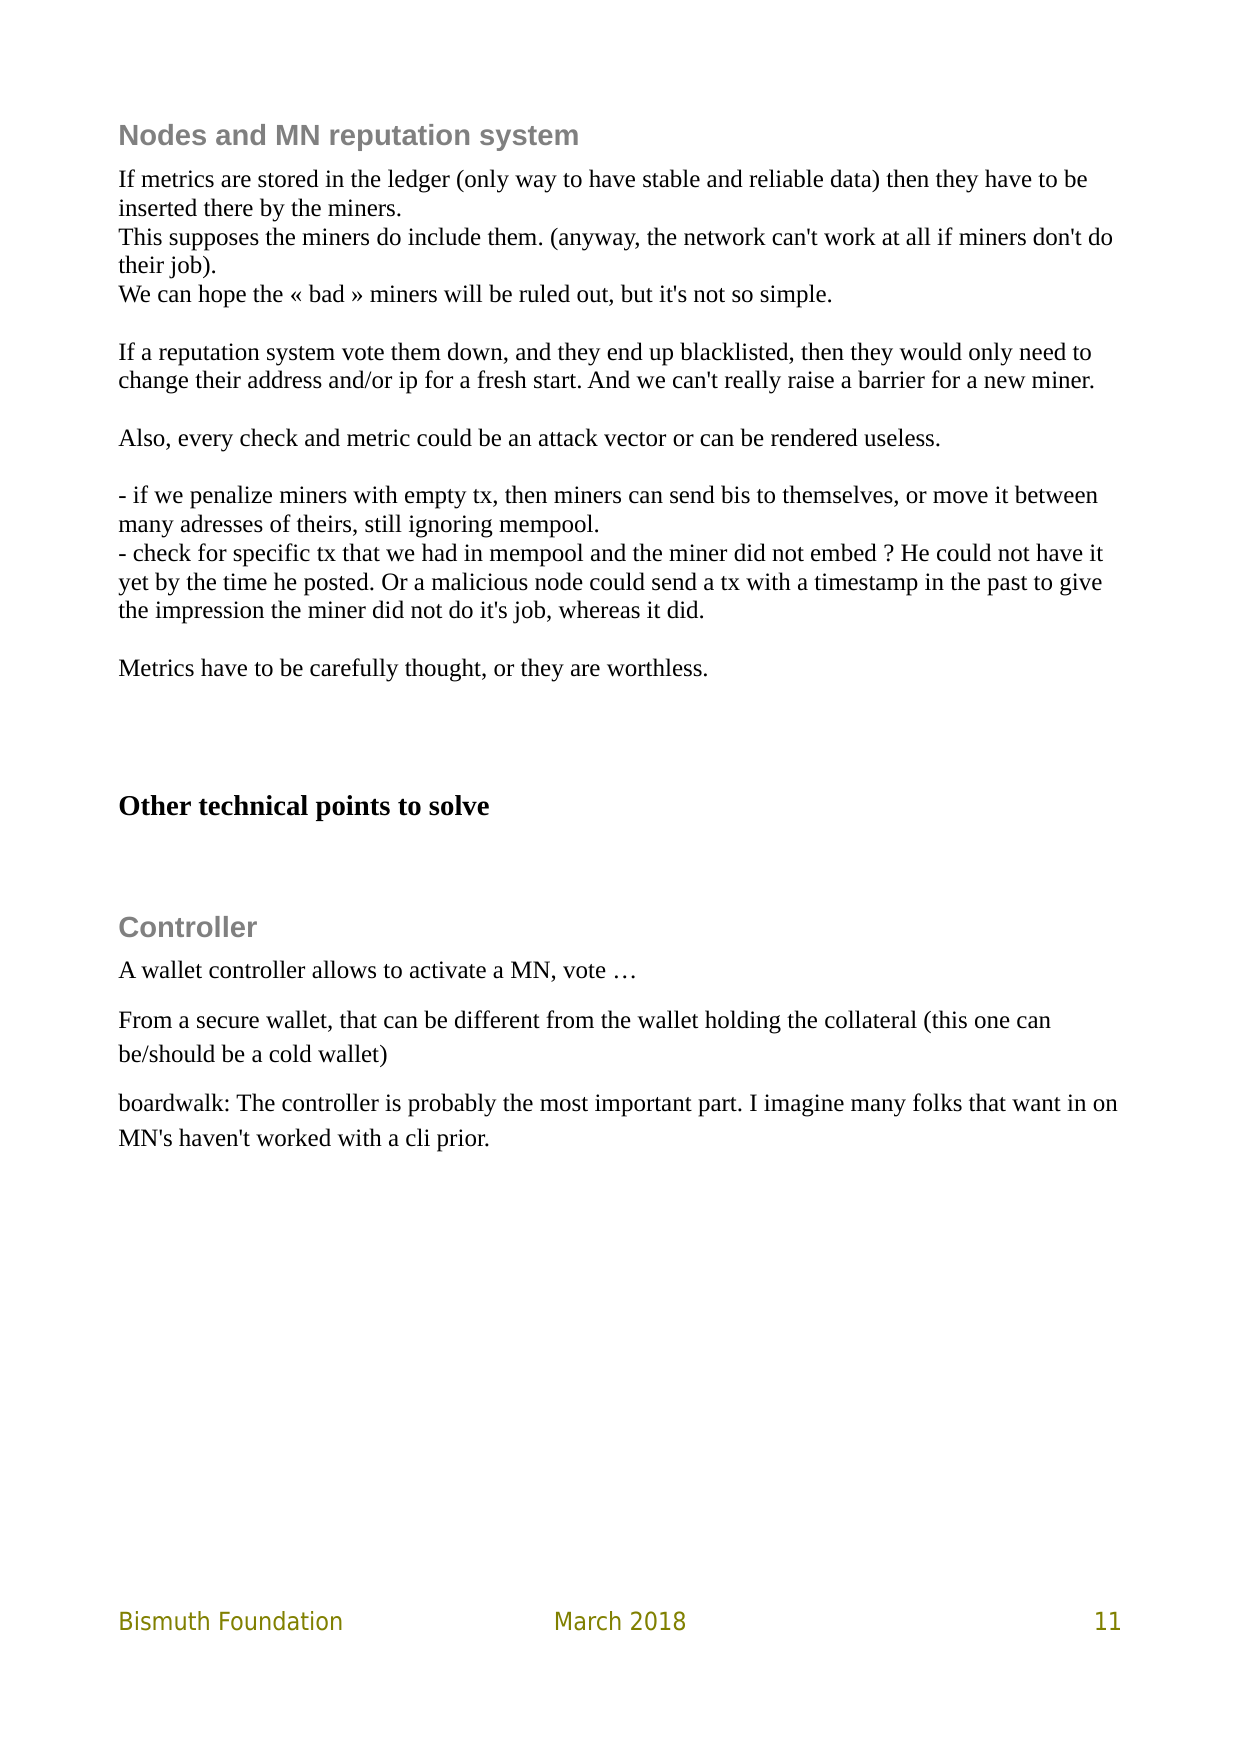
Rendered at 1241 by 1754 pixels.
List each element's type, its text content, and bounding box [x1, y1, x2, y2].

text boardwalk: The controller is probably the most important part. I imagine many folks that want in on MN's haven't worked with a cli prior. [118, 1088, 1122, 1151]
text If a reputation system vote them down, and they end up blacklisted, then they would only need to change their address and/or ip for a fresh start. And we can't really raise a barrier for a new miner. [118, 337, 1122, 423]
subtitle Nodes and MN reputation system [118, 118, 1122, 152]
subtitle Controller [118, 909, 1122, 943]
text Metrics have to be carefully thought, or they are worthless. [118, 653, 1122, 682]
text If metrics are stored in the ledger (only way to have stable and reliable data) then they have to be inserted there by the miners. This supposes the miners do include them. (anyway, the network can't work at all if miners don't do their job). We can hope the « bad » miners will be ruled out, but it's not so simple. [118, 164, 1122, 308]
text From a secure wallet, that can be different from the wallet holding the collateral (this one can be/should be a cold wallet) [118, 1005, 1122, 1068]
text Also, every check and metric could be an attack vector or can be rendered useless. [118, 423, 1122, 452]
text - check for specific tx that we had in mempool and the miner did not embed ? He could not have it yet by the time he posted. Or a malicious node could send a tx with a timestamp in the past to give the impression the miner did not do it's job, whereas it did. [118, 538, 1122, 624]
text - if we penalize miners with empty tx, then miners can send bis to themselves, or move it between many adresses of theirs, still ignoring mempool. [118, 480, 1122, 538]
subtitle Other technical points to solve [118, 789, 1122, 822]
text A wallet controller allows to activate a MN, vote … [118, 956, 1122, 984]
